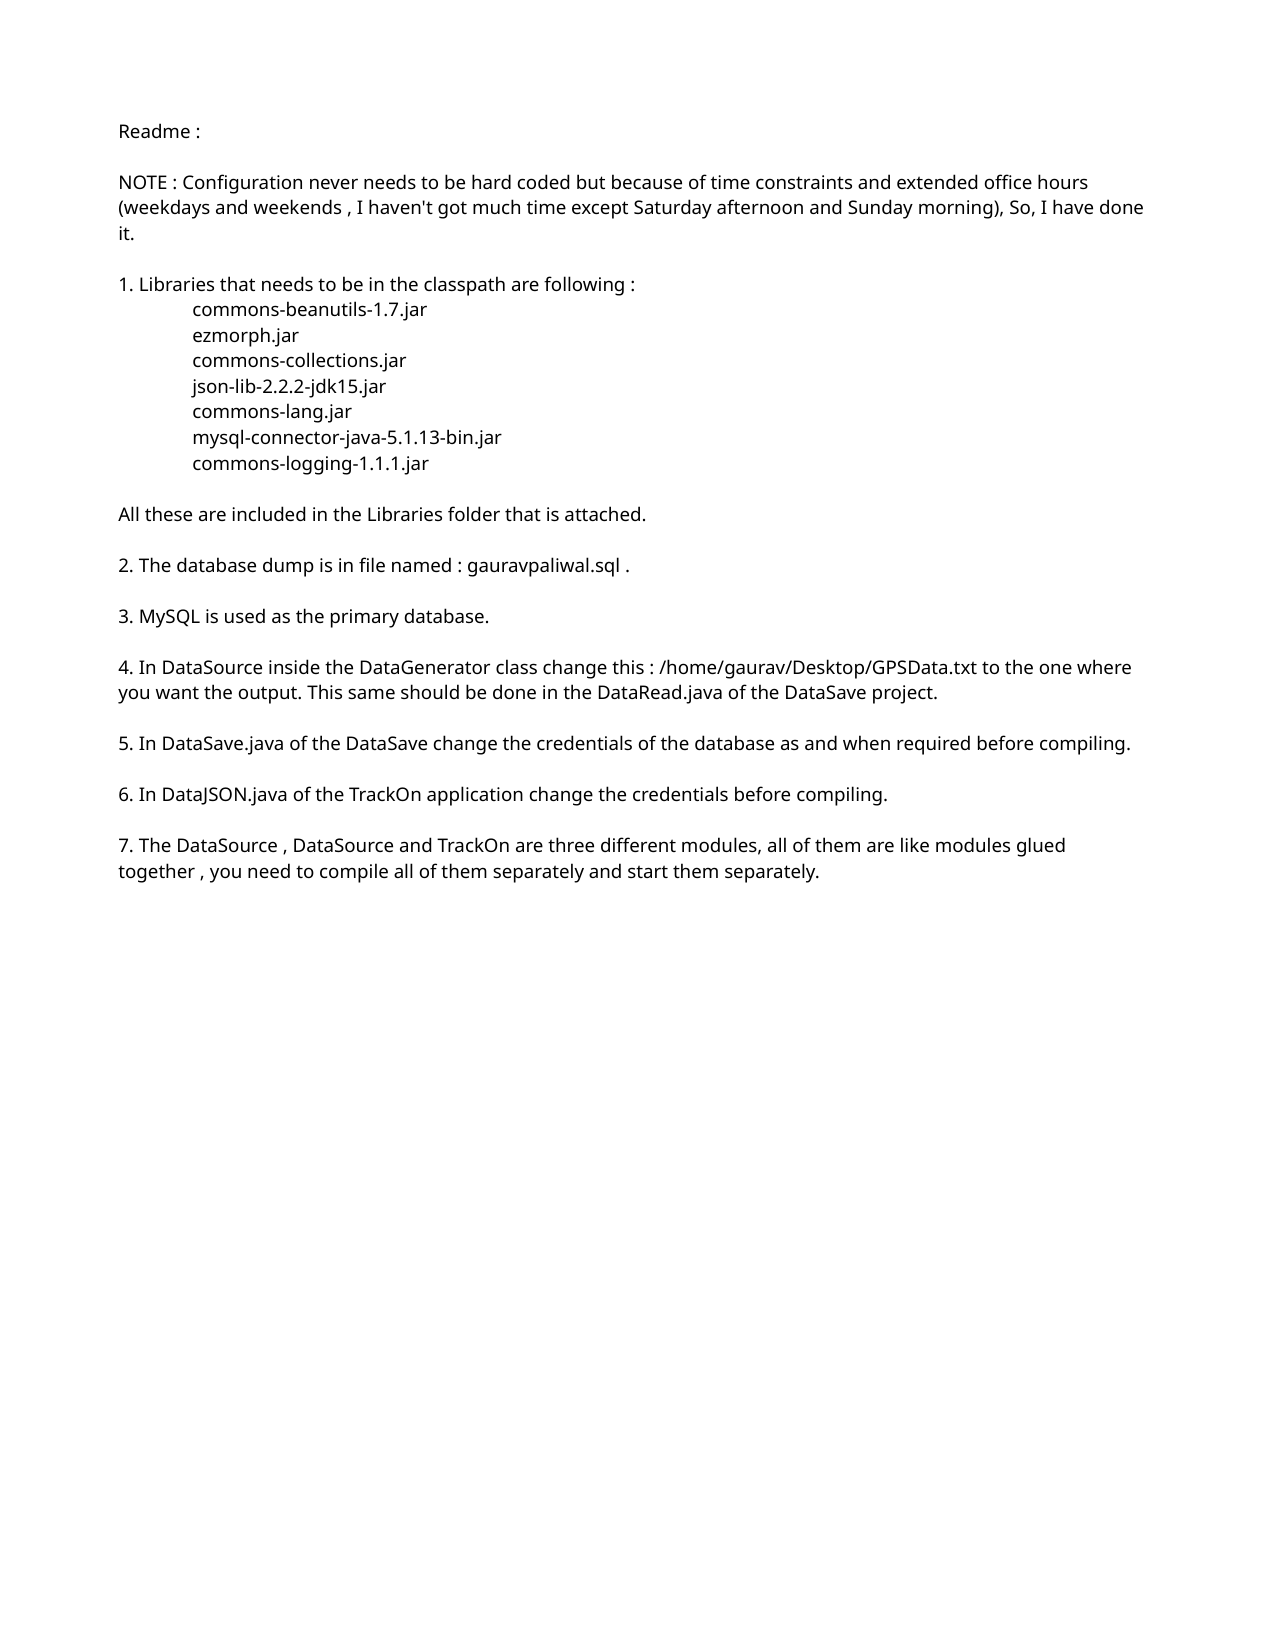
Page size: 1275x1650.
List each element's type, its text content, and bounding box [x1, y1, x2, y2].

text 6. In DataJSON.java of the TrackOn application change the credentials before compiling. [118, 782, 1157, 807]
text 7. The DataSource , DataSource and TrackOn are three different modules, all of them are like modules glued together , you need to compile all of them separately and start them separately. [118, 833, 1157, 884]
text commons-lang.jar [118, 399, 1157, 424]
text Readme : [118, 118, 1157, 144]
text commons-collections.jar [118, 348, 1157, 373]
text All these are included in the Libraries folder that is attached. [118, 501, 1157, 526]
text NOTE : Configuration never needs to be hard coded but because of time constraints and extended office hours (weekdays and weekends , I haven't got much time except Saturday afternoon and Sunday morning), So, I have done it. [118, 169, 1157, 246]
text 2. The database dump is in file named : gauravpaliwal.sql . [118, 552, 1157, 577]
text commons-logging-1.1.1.jar [118, 450, 1157, 475]
text json-lib-2.2.2-jdk15.jar [118, 373, 1157, 399]
text 3. MySQL is used as the primary database. [118, 603, 1157, 628]
text 1. Libraries that needs to be in the classpath are following : [118, 271, 1157, 297]
text commons-beanutils-1.7.jar [118, 297, 1157, 322]
text 5. In DataSave.java of the DataSave change the credentials of the database as and when required before compiling. [118, 731, 1157, 756]
text 4. In DataSource inside the DataGenerator class change this : /home/gaurav/Desktop/GPSData.txt to the one where you want the output. This same should be done in the DataRead.java of the DataSave project. [118, 654, 1157, 705]
text ezmorph.jar [118, 322, 1157, 348]
text mysql-connector-java-5.1.13-bin.jar [118, 424, 1157, 450]
